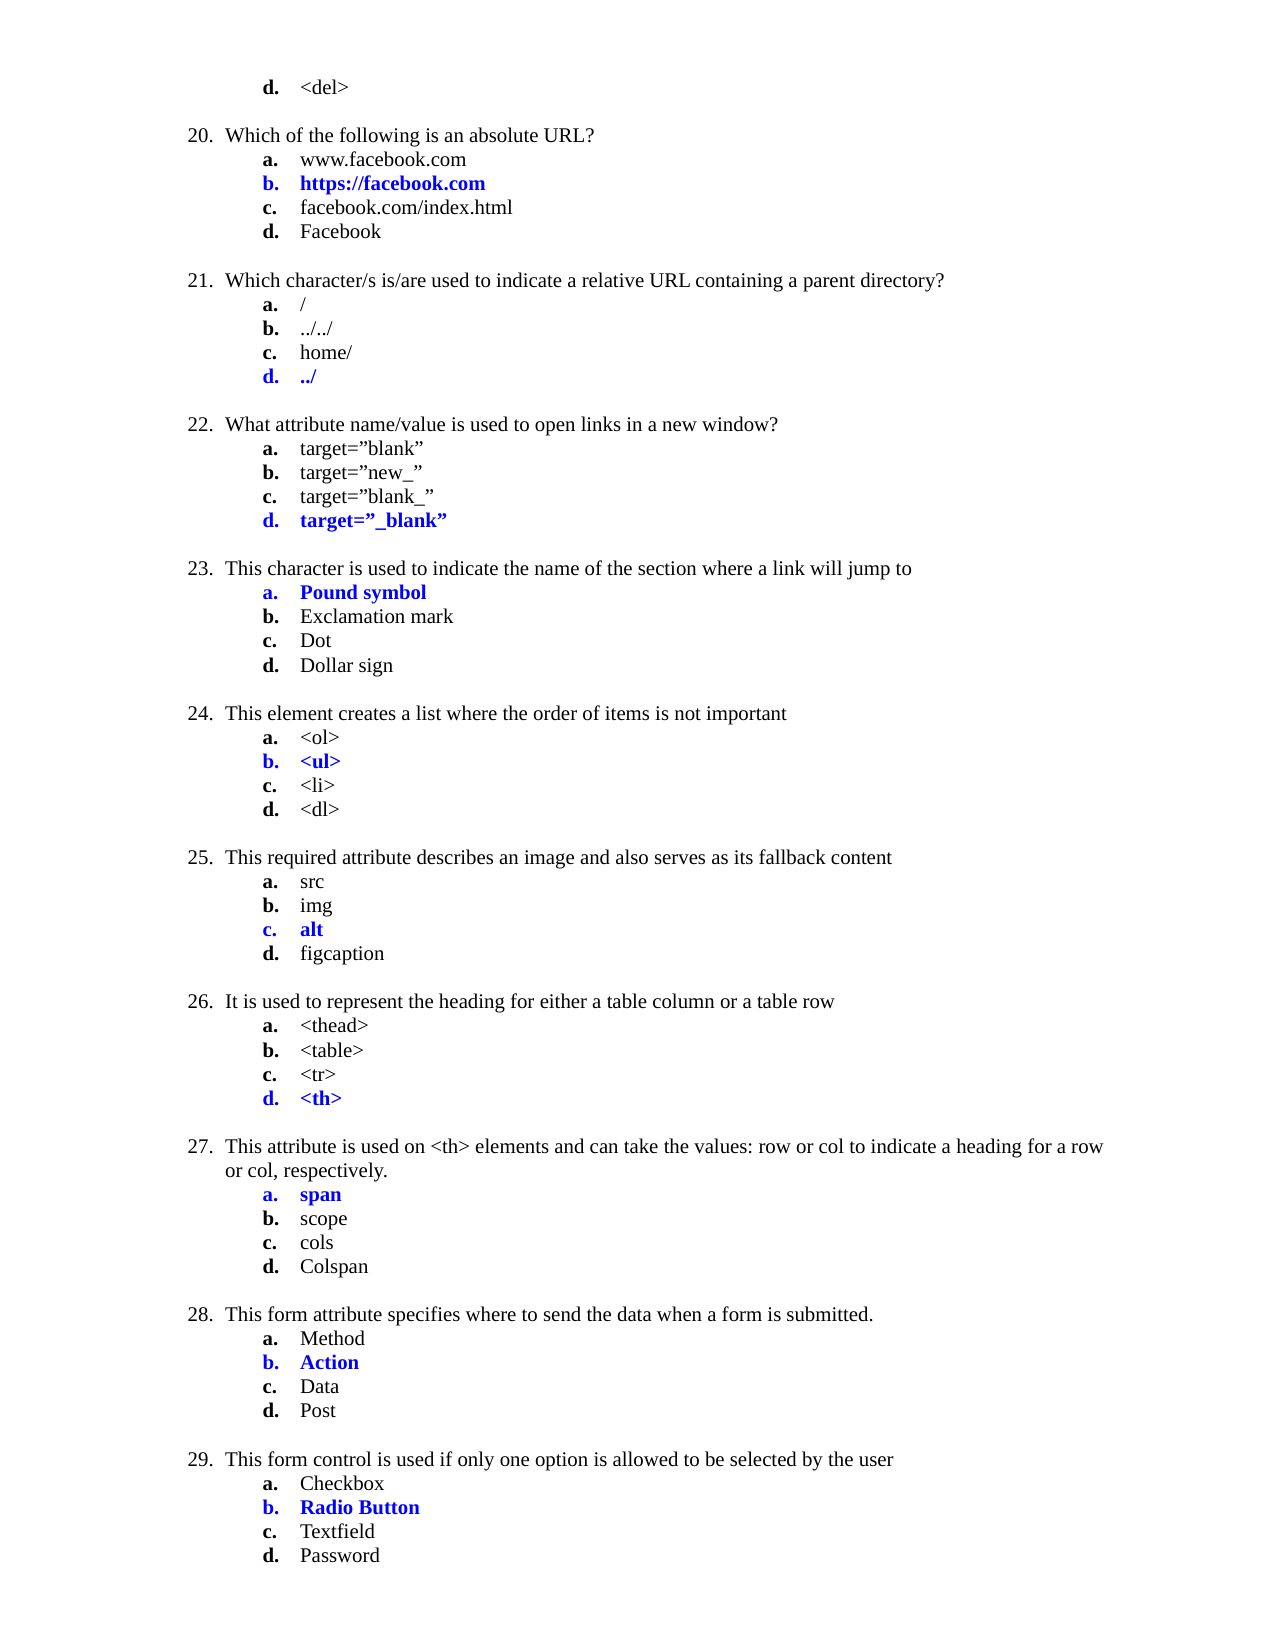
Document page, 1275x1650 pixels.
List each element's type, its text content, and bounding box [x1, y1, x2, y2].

list ../../ [262, 316, 1125, 340]
list Radio Button [262, 1495, 1125, 1519]
list figcaption [262, 941, 1125, 965]
list This character is used to indicate the name of the section where a link will jump to [187, 556, 1125, 580]
list https://facebook.com [262, 171, 1125, 195]
list Post [262, 1398, 1125, 1422]
list cols [262, 1230, 1125, 1254]
list facebook.com/index.html [262, 195, 1125, 219]
list span [262, 1182, 1125, 1206]
list scope [262, 1206, 1125, 1230]
list What attribute name/value is used to open links in a new window? [187, 412, 1125, 436]
list target=”blank” [262, 436, 1125, 460]
list <del> [262, 75, 1125, 99]
list <dl> [262, 797, 1125, 821]
list <ol> [262, 725, 1125, 749]
list This form control is used if only one option is allowed to be selected by the user [187, 1447, 1125, 1471]
list Which of the following is an absolute URL? [187, 123, 1125, 147]
list <th> [262, 1086, 1125, 1110]
list Which character/s is/are used to indicate a relative URL containing a parent directory? [187, 267, 1125, 292]
list Colspan [262, 1254, 1125, 1278]
list Dollar sign [262, 652, 1125, 677]
list target=”blank_” [262, 484, 1125, 508]
list alt [262, 917, 1125, 941]
list This required attribute describes an image and also serves as its fallback content [187, 845, 1125, 869]
list Method [262, 1326, 1125, 1350]
list <tr> [262, 1062, 1125, 1086]
list Action [262, 1350, 1125, 1374]
list Facebook [262, 219, 1125, 243]
list src [262, 869, 1125, 893]
list This form attribute specifies where to send the data when a form is submitted. [187, 1302, 1125, 1326]
list / [262, 292, 1125, 316]
list Pound symbol [262, 580, 1125, 604]
list img [262, 893, 1125, 917]
list <ul> [262, 749, 1125, 773]
list Exclamation mark [262, 604, 1125, 628]
list This element creates a list where the order of items is not important [187, 701, 1125, 725]
list <table> [262, 1037, 1125, 1062]
list www.facebook.com [262, 147, 1125, 171]
list target=”_blank” [262, 508, 1125, 532]
list Password [262, 1543, 1125, 1567]
list home/ [262, 340, 1125, 364]
list ../ [262, 364, 1125, 388]
list It is used to represent the heading for either a table column or a table row [187, 989, 1125, 1013]
list target=”new_” [262, 460, 1125, 484]
list <thead> [262, 1013, 1125, 1037]
list <li> [262, 773, 1125, 797]
list Textfield [262, 1519, 1125, 1543]
list Dot [262, 628, 1125, 652]
list Checkbox [262, 1471, 1125, 1495]
list Data [262, 1374, 1125, 1398]
list This attribute is used on <th> elements and can take the values: row or col to indicate a heading for a row or col, respectively. [187, 1134, 1125, 1182]
